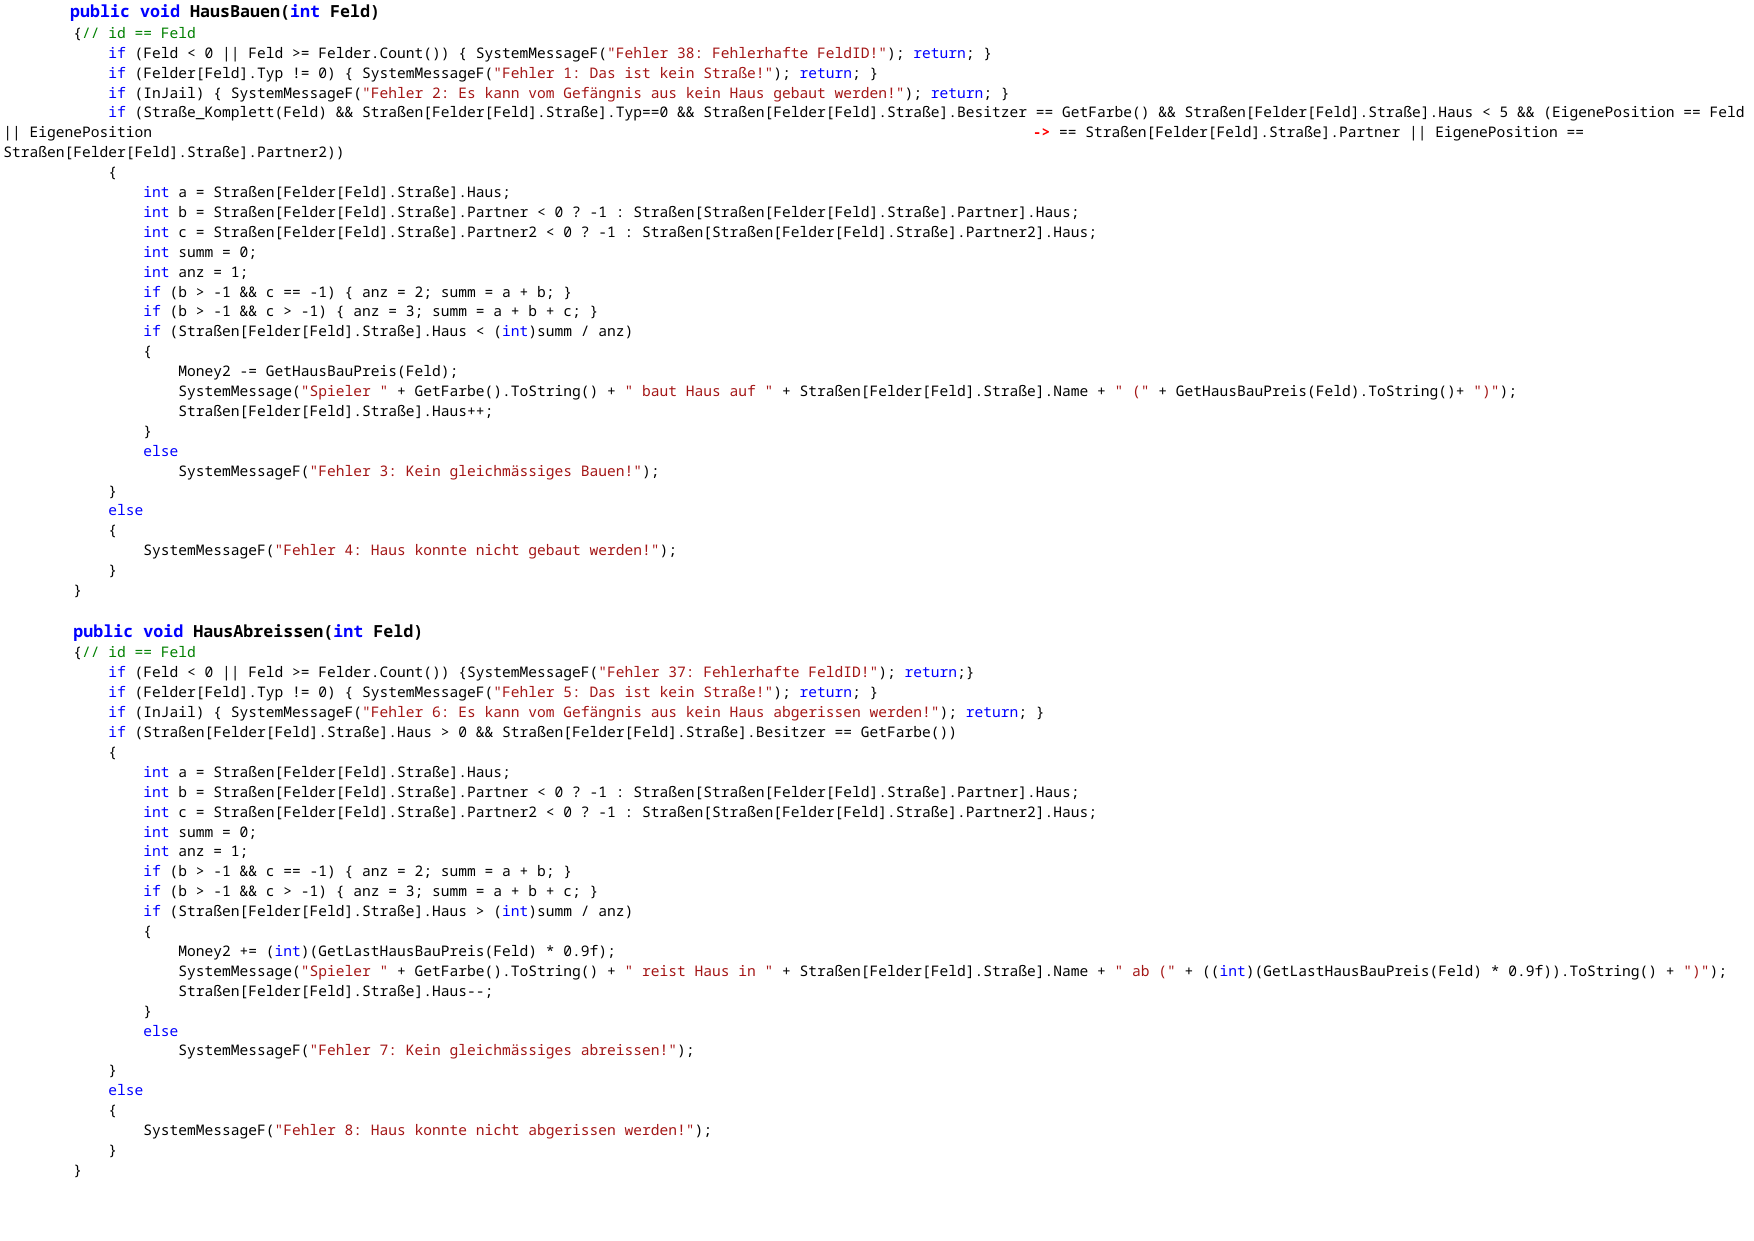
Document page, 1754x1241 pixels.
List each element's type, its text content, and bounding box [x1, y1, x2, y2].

text } [3, 1000, 1751, 1020]
text { [3, 742, 1751, 762]
text int anz = 1; [3, 261, 1751, 281]
text int c = Straßen[Felder[Feld].Straße].Partner2 < 0 ? -1 : Straßen[Straßen[Felder[Feld].Straße].Partner2].Haus; [3, 801, 1751, 821]
text int summ = 0; [3, 821, 1751, 841]
text if (Feld < 0 || Feld >= Felder.Count()) {SystemMessageF("Fehler 37: Fehlerhafte FeldID!"); return;} [3, 662, 1751, 682]
text SystemMessageF("Fehler 7: Kein gleichmässiges abreissen!"); [3, 1040, 1751, 1060]
text if (Straße_Komplett(Feld) && Straßen[Felder[Feld].Straße].Typ==0 && Straßen[Felder[Feld].Straße].Besitzer == GetFarbe() && Straßen[Felder[Feld].Straße].Haus < 5 && (EigenePosition == Feld || EigenePosition -> == Straßen[Felder[Feld].Straße].Partner || EigenePosition == Straßen[Felder[Feld].Straße].Partner2)) [3, 102, 1751, 162]
text int b = Straßen[Felder[Feld].Straße].Partner < 0 ? -1 : Straßen[Straßen[Felder[Feld].Straße].Partner].Haus; [3, 202, 1751, 222]
text } [3, 480, 1751, 500]
text Straßen[Felder[Feld].Straße].Haus++; [3, 401, 1751, 421]
text public void HausAbreissen(int Feld) [3, 619, 1751, 642]
text { [3, 162, 1751, 182]
text if (b > -1 && c > -1) { anz = 3; summ = a + b + c; } [3, 301, 1751, 321]
text { [3, 921, 1751, 941]
text } [3, 1140, 1751, 1159]
text else [3, 500, 1751, 520]
text } [3, 421, 1751, 441]
text int c = Straßen[Felder[Feld].Straße].Partner2 < 0 ? -1 : Straßen[Straßen[Felder[Feld].Straße].Partner2].Haus; [3, 222, 1751, 242]
text { [3, 520, 1751, 540]
text } [3, 1159, 1751, 1179]
text {// id == Feld [3, 642, 1751, 662]
text if (InJail) { SystemMessageF("Fehler 6: Es kann vom Gefängnis aus kein Haus abgerissen werden!"); return; } [3, 702, 1751, 722]
text } [3, 560, 1751, 580]
text if (InJail) { SystemMessageF("Fehler 2: Es kann vom Gefängnis aus kein Haus gebaut werden!"); return; } [3, 82, 1751, 102]
text Money2 -= GetHausBauPreis(Feld); [3, 361, 1751, 381]
text if (Straßen[Felder[Feld].Straße].Haus < (int)summ / anz) [3, 321, 1751, 341]
text Money2 += (int)(GetLastHausBauPreis(Feld) * 0.9f); [3, 941, 1751, 961]
text int a = Straßen[Felder[Feld].Straße].Haus; [3, 182, 1751, 202]
text SystemMessageF("Fehler 4: Haus konnte nicht gebaut werden!"); [3, 540, 1751, 560]
text {// id == Feld [3, 23, 1751, 43]
text int a = Straßen[Felder[Feld].Straße].Haus; [3, 762, 1751, 782]
text if (Felder[Feld].Typ != 0) { SystemMessageF("Fehler 5: Das ist kein Straße!"); return; } [3, 682, 1751, 702]
text if (b > -1 && c == -1) { anz = 2; summ = a + b; } [3, 861, 1751, 881]
text SystemMessage("Spieler " + GetFarbe().ToString() + " reist Haus in " + Straßen[Felder[Feld].Straße].Name + " ab (" + ((int)(GetLastHausBauPreis(Feld) * 0.9f)).ToString() + ")"); [3, 961, 1751, 981]
text if (b > -1 && c > -1) { anz = 3; summ = a + b + c; } [3, 881, 1751, 901]
text else [3, 1080, 1751, 1100]
text SystemMessage("Spieler " + GetFarbe().ToString() + " baut Haus auf " + Straßen[Felder[Feld].Straße].Name + " (" + GetHausBauPreis(Feld).ToString()+ ")"); [3, 381, 1751, 401]
text if (Feld < 0 || Feld >= Felder.Count()) { SystemMessageF("Fehler 38: Fehlerhafte FeldID!"); return; } [3, 43, 1751, 62]
text else [3, 1020, 1751, 1040]
text else [3, 441, 1751, 460]
text if (Straßen[Felder[Feld].Straße].Haus > 0 && Straßen[Felder[Feld].Straße].Besitzer == GetFarbe()) [3, 722, 1751, 742]
text SystemMessageF("Fehler 3: Kein gleichmässiges Bauen!"); [3, 460, 1751, 480]
text int summ = 0; [3, 242, 1751, 261]
text if (Straßen[Felder[Feld].Straße].Haus > (int)summ / anz) [3, 901, 1751, 921]
text } [3, 1060, 1751, 1080]
text if (Felder[Feld].Typ != 0) { SystemMessageF("Fehler 1: Das ist kein Straße!"); return; } [3, 62, 1751, 82]
text if (b > -1 && c == -1) { anz = 2; summ = a + b; } [3, 281, 1751, 301]
text int anz = 1; [3, 841, 1751, 861]
text { [3, 341, 1751, 361]
text public void HausBauen(int Feld) [0, 0, 1754, 23]
text { [3, 1100, 1751, 1120]
text SystemMessageF("Fehler 8: Haus konnte nicht abgerissen werden!"); [3, 1120, 1751, 1140]
text Straßen[Felder[Feld].Straße].Haus--; [3, 981, 1751, 1000]
text int b = Straßen[Felder[Feld].Straße].Partner < 0 ? -1 : Straßen[Straßen[Felder[Feld].Straße].Partner].Haus; [3, 782, 1751, 801]
text } [3, 580, 1751, 600]
